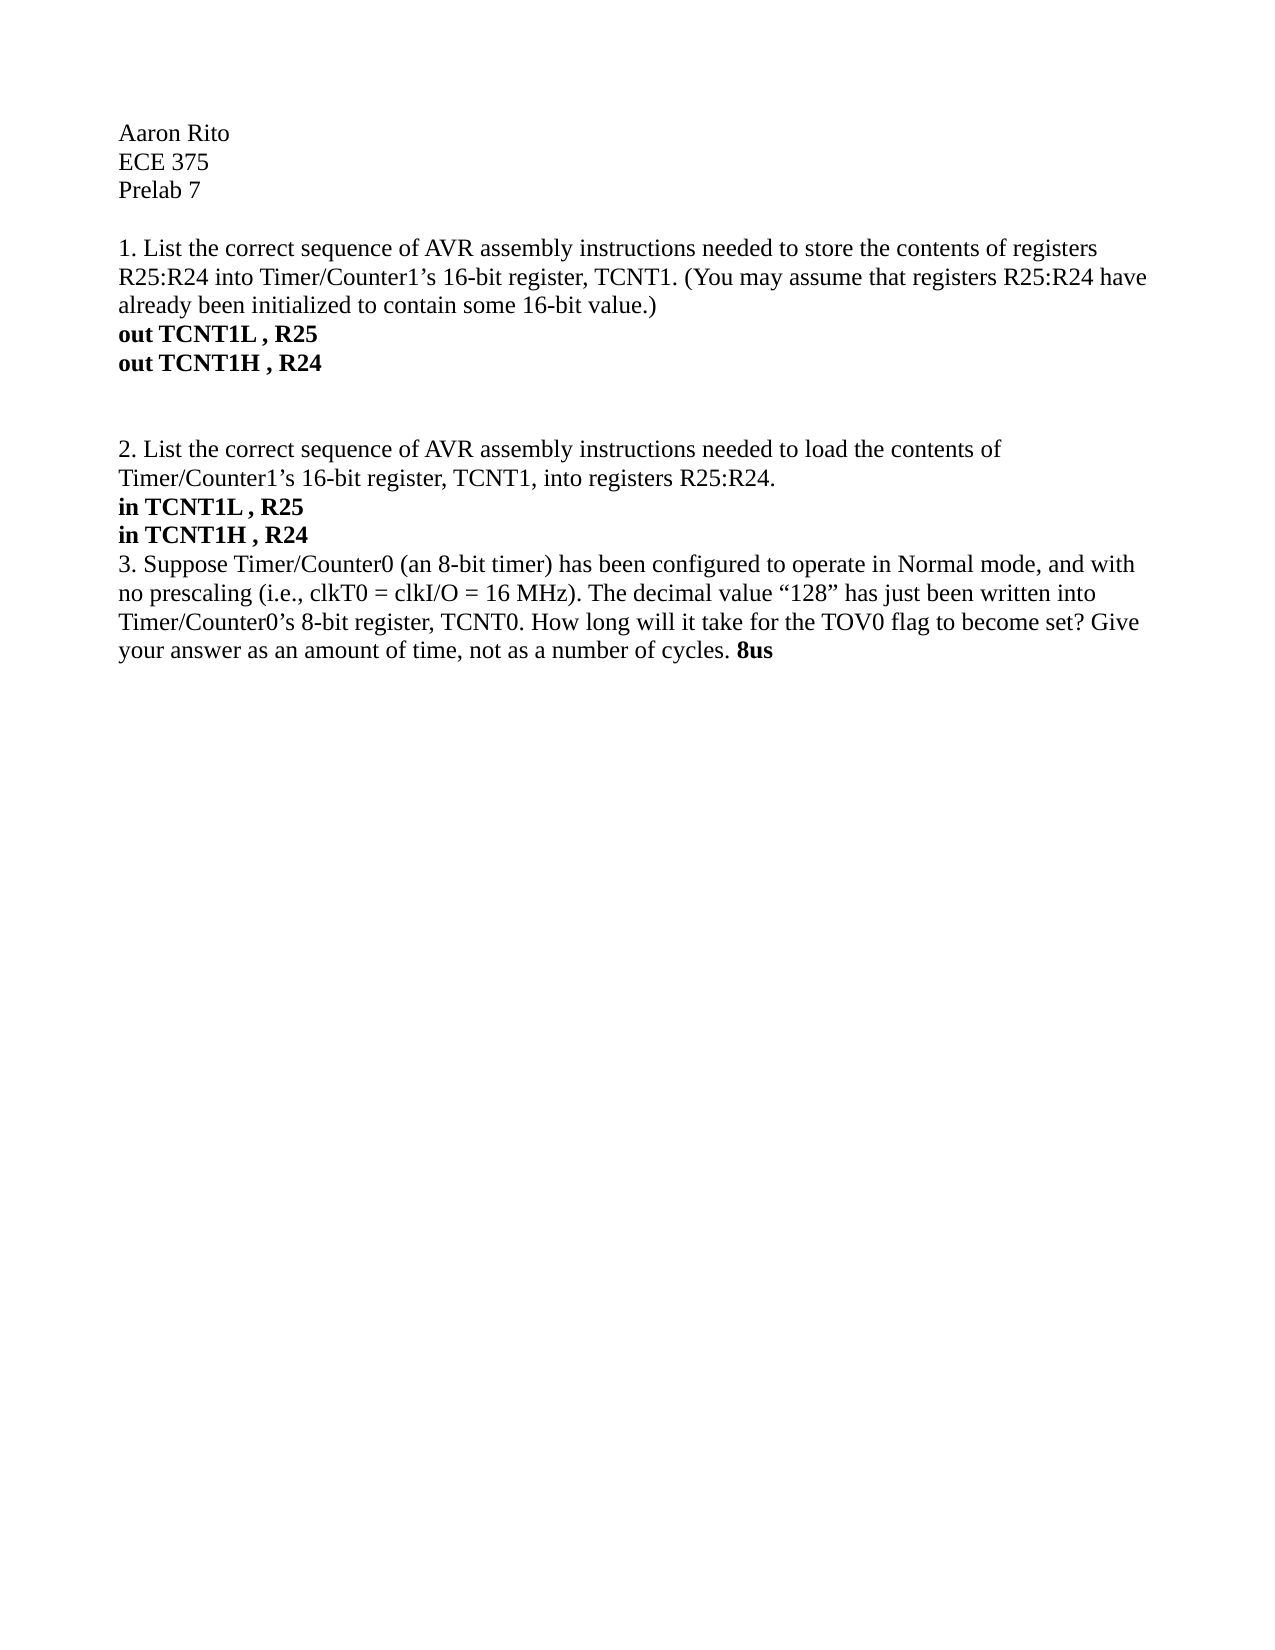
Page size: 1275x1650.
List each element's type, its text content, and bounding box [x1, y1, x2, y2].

text 1. List the correct sequence of AVR assembly instructions needed to store the contents of registers R25:R24 into Timer/Counter1’s 16-bit register, TCNT1. (You may assume that registers R25:R24 have already been initialized to contain some 16-bit value.) [118, 233, 1157, 319]
text 3. Suppose Timer/Counter0 (an 8-bit timer) has been configured to operate in Normal mode, and with no prescaling (i.e., clkT0 = clkI/O = 16 MHz). The decimal value “128” has just been written into Timer/Counter0’s 8-bit register, TCNT0. How long will it take for the TOV0 flag to become set? Give your answer as an amount of time, not as a number of cycles. 8us [118, 549, 1157, 664]
text 2. List the correct sequence of AVR assembly instructions needed to load the contents of Timer/Counter1’s 16-bit register, TCNT1, into registers R25:R24. [118, 434, 1157, 492]
text ECE 375 [118, 147, 1157, 176]
text out TCNT1H , R24 [118, 348, 1157, 377]
text in TCNT1H , R24 [118, 521, 1157, 549]
text Prelab 7 [118, 176, 1157, 204]
text in TCNT1L , R25 [118, 492, 1157, 521]
text Aaron Rito [118, 118, 1157, 147]
text out TCNT1L , R25 [118, 319, 1157, 348]
